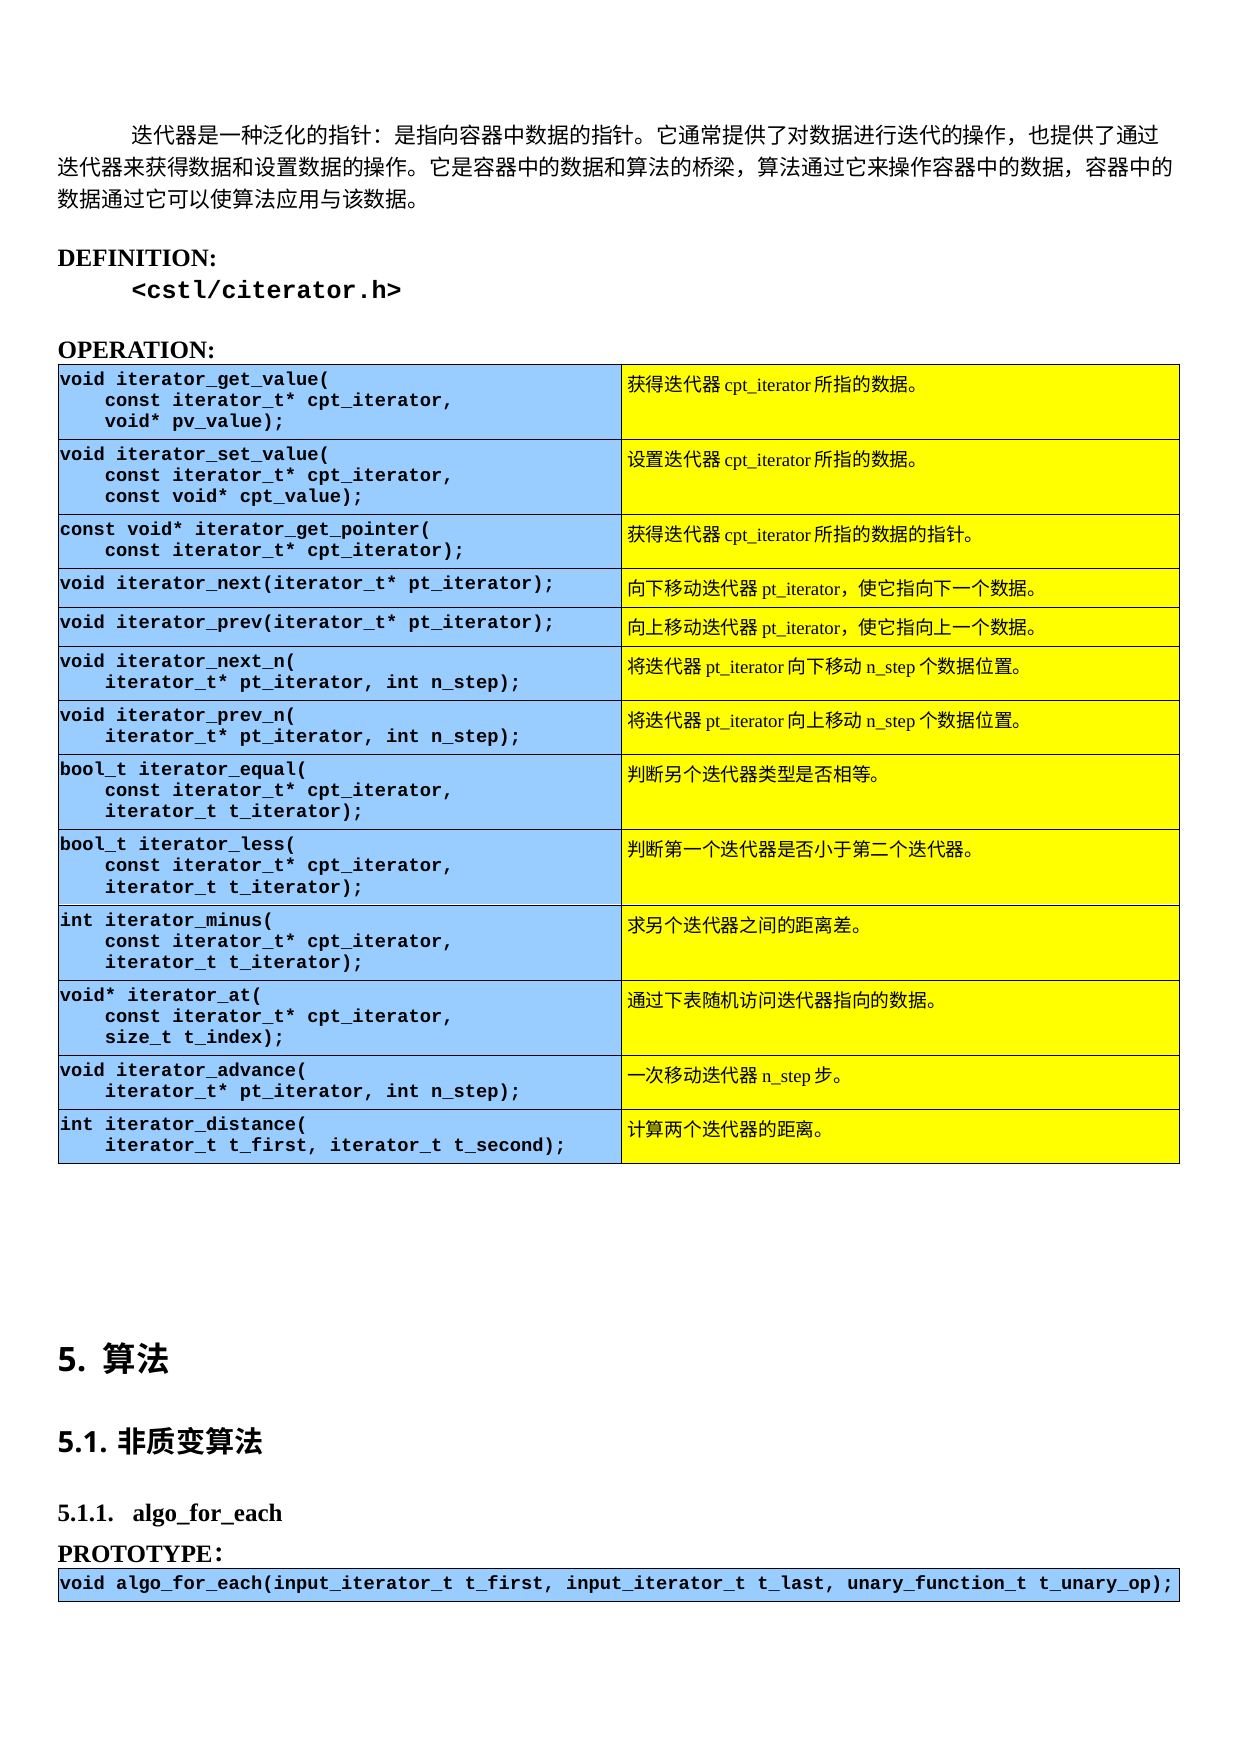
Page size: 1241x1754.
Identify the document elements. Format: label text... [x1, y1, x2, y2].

table_cell 计算两个迭代器的距离。 [622, 1110, 1179, 1163]
table_cell 将迭代器pt_iterator向上移动n_step个数据位置。 [622, 701, 1179, 754]
text DEFINITION: [57, 243, 1179, 272]
table_cell 通过下表随机访问迭代器指向的数据。 [622, 981, 1179, 1055]
table_cell bool_t iterator_equal( const iterator_t* cpt_iterator, iterator_t t_iterator); [59, 755, 621, 829]
text <cstl/citerator.h> [57, 272, 1179, 306]
table_header void algo_for_each(input_iterator_t t_first, input_iterator_t t_last, unary_function_t t_unary_op); [59, 1569, 1179, 1601]
table_cell void iterator_prev_n( iterator_t* pt_iterator, int n_step); [59, 701, 621, 754]
table_cell const void* iterator_get_pointer( const iterator_t* cpt_iterator); [59, 515, 621, 568]
table_cell 判断第一个迭代器是否小于第二个迭代器。 [622, 830, 1179, 904]
table_cell 向上移动迭代器pt_iterator，使它指向上一个数据。 [622, 608, 1179, 646]
table_cell bool_t iterator_less( const iterator_t* cpt_iterator, iterator_t t_iterator); [59, 830, 621, 904]
table_cell 向下移动迭代器pt_iterator，使它指向下一个数据。 [622, 569, 1179, 607]
table_cell 求另个迭代器之间的距离差。 [622, 906, 1179, 980]
subtitle 算法 [57, 1332, 1179, 1381]
table_cell 设置迭代器cpt_iterator所指的数据。 [622, 440, 1179, 514]
text PROTOTYPE： [57, 1539, 1179, 1568]
table_cell int iterator_minus( const iterator_t* cpt_iterator, iterator_t t_iterator); [59, 906, 621, 980]
subtitle algo_for_each [57, 1498, 1179, 1527]
table_cell void iterator_advance( iterator_t* pt_iterator, int n_step); [59, 1056, 621, 1109]
table_cell void iterator_prev(iterator_t* pt_iterator); [59, 608, 621, 646]
table_header void iterator_get_value( const iterator_t* cpt_iterator, void* pv_value); [59, 365, 621, 439]
table_header 获得迭代器cpt_iterator所指的数据。 [622, 365, 1179, 439]
text OPERATION: [57, 335, 1179, 363]
table_cell int iterator_distance( iterator_t t_first, iterator_t t_second); [59, 1110, 621, 1163]
subtitle 非质变算法 [57, 1418, 1179, 1461]
table_cell 判断另个迭代器类型是否相等。 [622, 755, 1179, 829]
table_cell void* iterator_at( const iterator_t* cpt_iterator, size_t t_index); [59, 981, 621, 1055]
table_cell void iterator_next(iterator_t* pt_iterator); [59, 569, 621, 607]
table_cell 获得迭代器cpt_iterator所指的数据的指针。 [622, 515, 1179, 568]
table_cell 将迭代器pt_iterator向下移动n_step个数据位置。 [622, 647, 1179, 700]
table_cell void iterator_set_value( const iterator_t* cpt_iterator, const void* cpt_value); [59, 440, 621, 514]
table_cell void iterator_next_n( iterator_t* pt_iterator, int n_step); [59, 647, 621, 700]
table_cell 一次移动迭代器n_step步。 [622, 1056, 1179, 1109]
text 迭代器是一种泛化的指针：是指向容器中数据的指针。它通常提供了对数据进行迭代的操作，也提供了通过迭代器来获得数据和设置数据的操作。它是容器中的数据和算法的桥梁，算法通过它来操作容器中的数据，容器中的数据通过它可以使算法应用与该数据。 [57, 118, 1179, 213]
